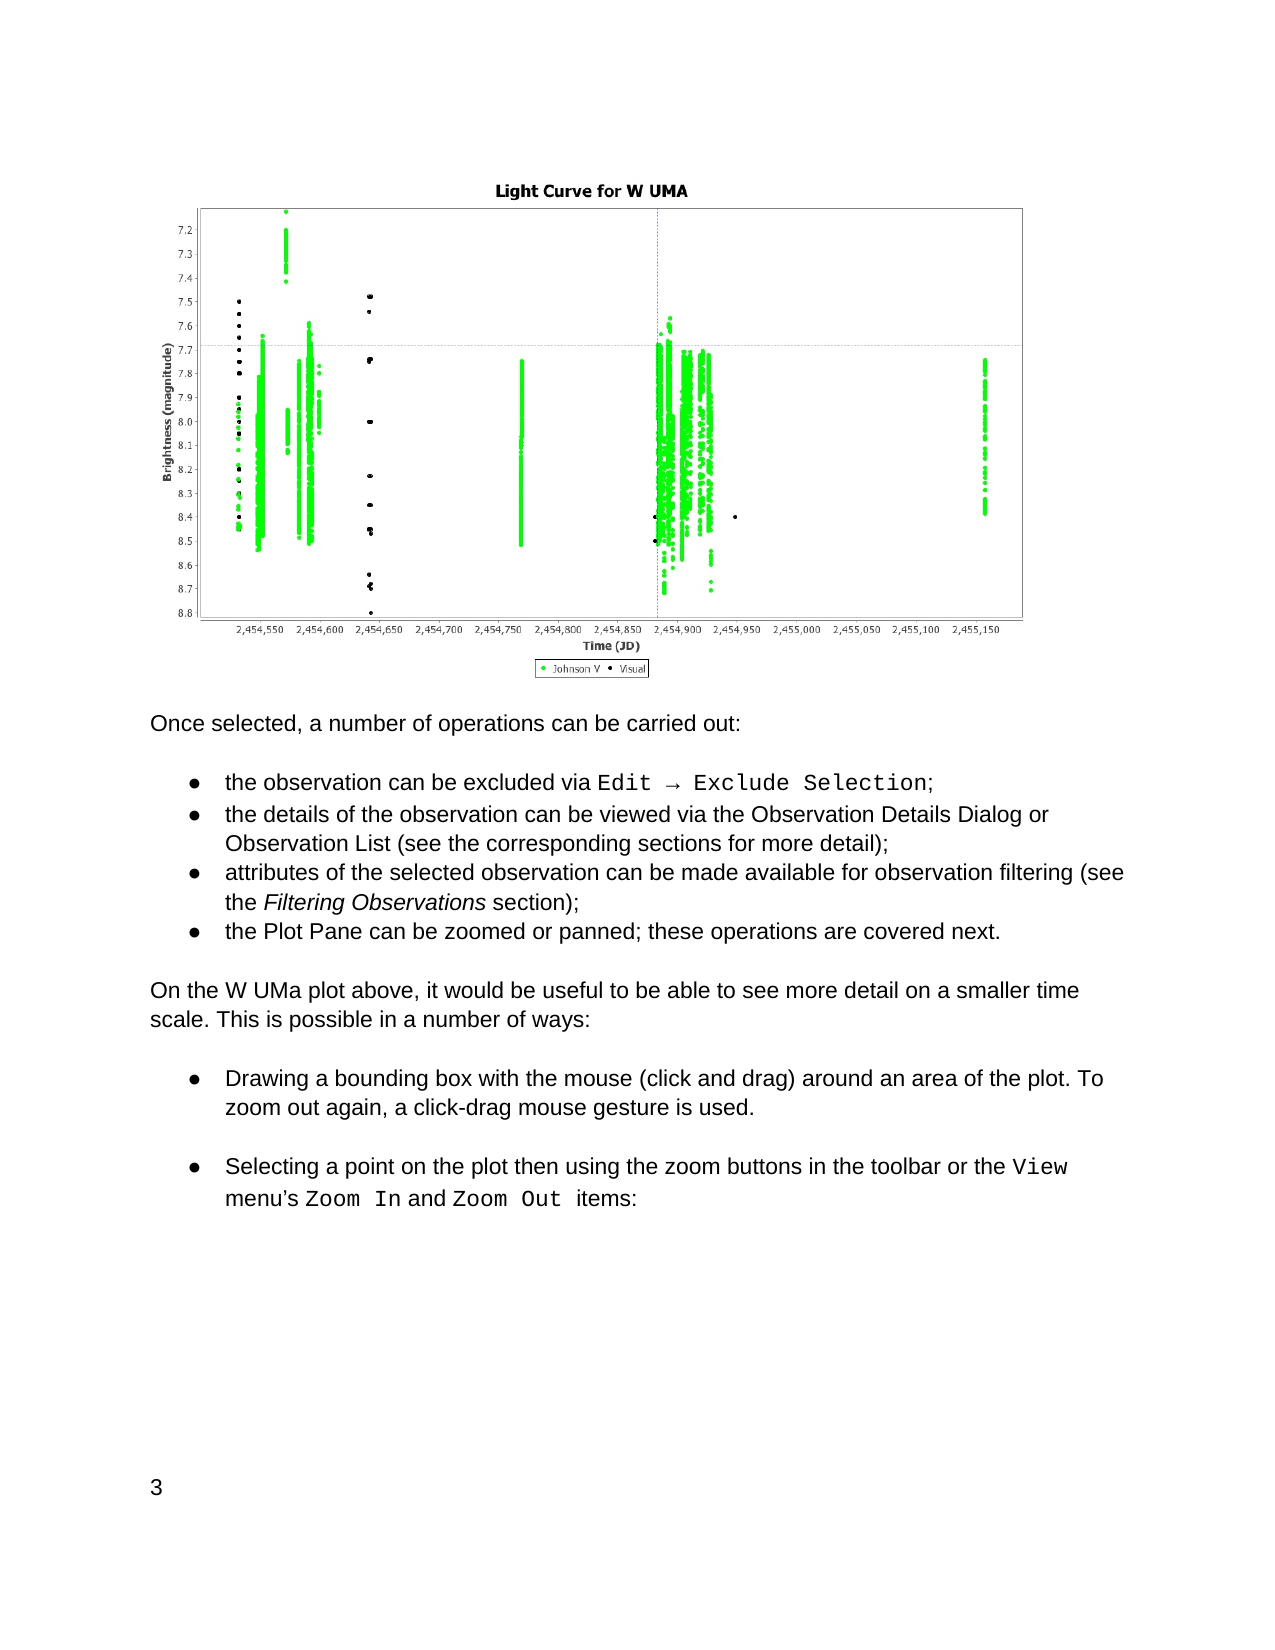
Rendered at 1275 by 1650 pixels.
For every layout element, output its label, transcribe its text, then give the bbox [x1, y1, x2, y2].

text Once selected, a number of operations can be carried out: [150, 711, 1125, 737]
list attributes of the selected observation can be made available for observation filtering (see the Filtering Observations section); [187, 860, 1125, 915]
list the observation can be excluded via Edit → Exclude Selection; [187, 770, 1125, 797]
list Selecting a point on the plot then using the zoom buttons in the toolbar or the View menu’s Zoom In and Zoom Out items: [187, 1154, 1125, 1213]
list the details of the observation can be viewed via the Observation Details Dialog or Observation List (see the corresponding sections for more detail); [187, 801, 1125, 856]
list the Plot Pane can be zoomed or panned; these operations are covered next. [187, 919, 1125, 944]
text On the W UMa plot above, it would be useful to be able to see more detail on a smaller time scale. This is possible in a number of ways: [150, 978, 1125, 1033]
picture [150, 179, 1032, 678]
list Drawing a bounding box with the mouse (click and drag) around an area of the plot. To zoom out again, a click-drag mouse gesture is used. [187, 1066, 1125, 1121]
